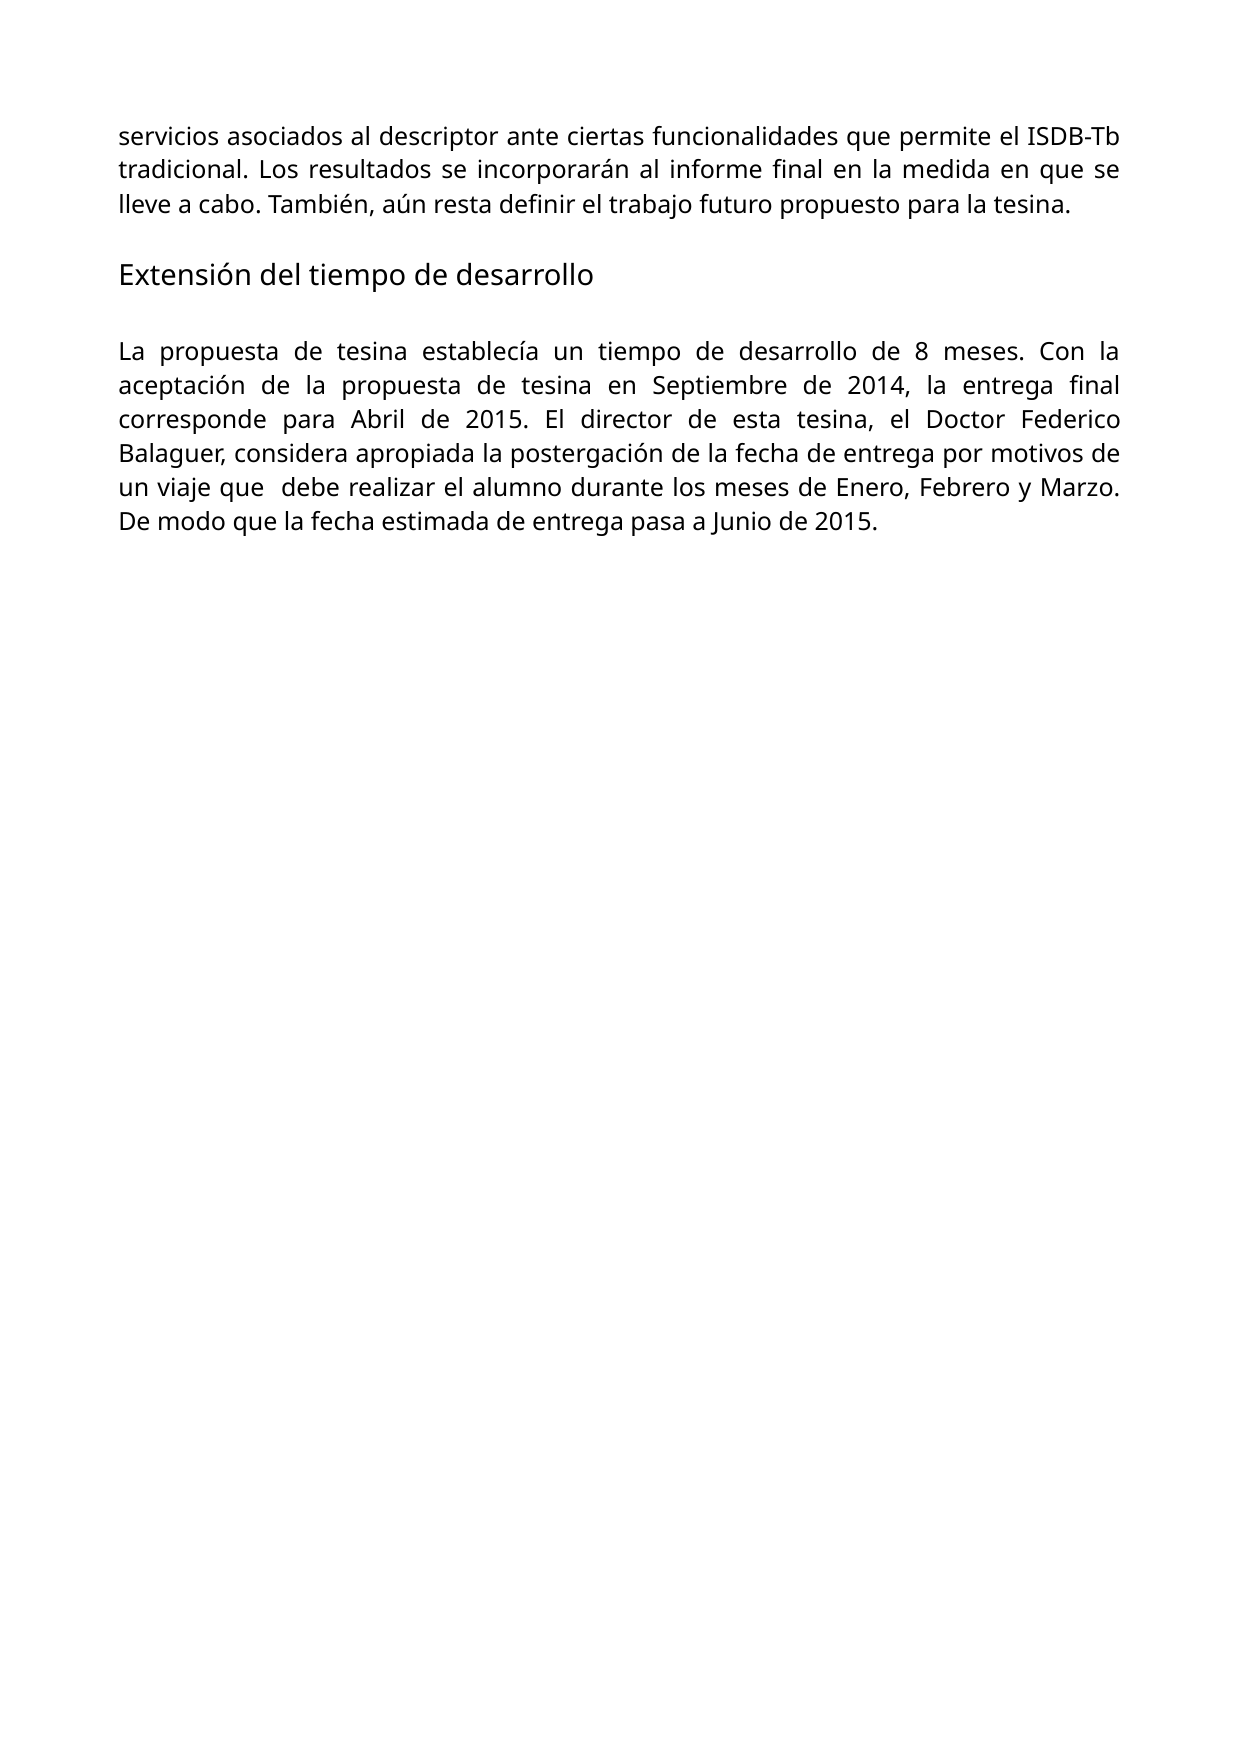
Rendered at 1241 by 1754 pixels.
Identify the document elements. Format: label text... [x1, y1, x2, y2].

text La propuesta de tesina establecía un tiempo de desarrollo de 8 meses. Con la aceptación de la propuesta de tesina en Septiembre de 2014, la entrega final corresponde para Abril de 2015. El director de esta tesina, el Doctor Federico Balaguer, considera apropiada la postergación de la fecha de entrega por motivos de un viaje que debe realizar el alumno durante los meses de Enero, Febrero y Marzo. De modo que la fecha estimada de entrega pasa a Junio de 2015. [118, 334, 1122, 538]
text Extensión del tiempo de desarrollo [118, 254, 1122, 294]
text servicios asociados al descriptor ante ciertas funcionalidades que permite el ISDB-Tb tradicional. Los resultados se incorporarán al informe final en la medida en que se lleve a cabo. También, aún resta definir el trabajo futuro propuesto para la tesina. [118, 118, 1122, 220]
